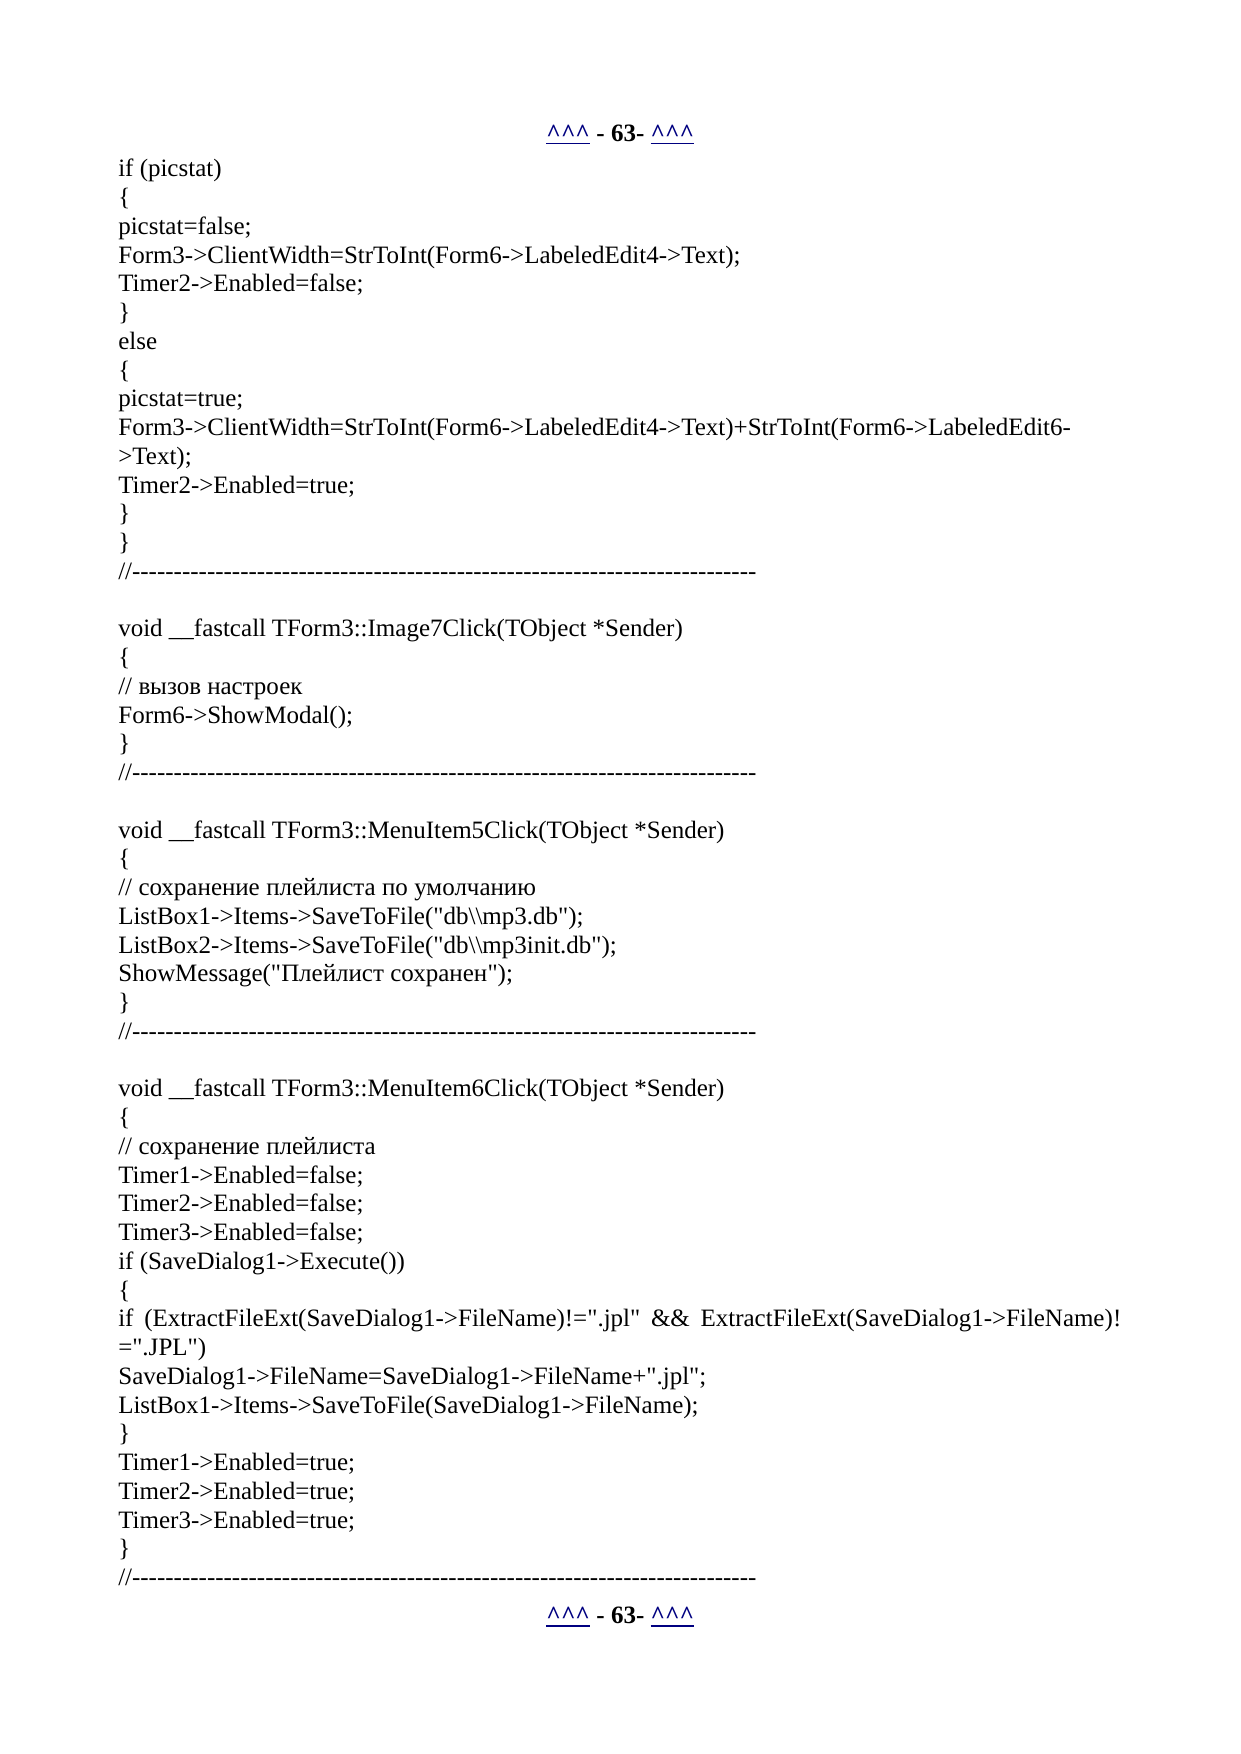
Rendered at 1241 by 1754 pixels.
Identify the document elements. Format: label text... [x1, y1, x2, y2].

text Form6->ShowModal(); [118, 700, 1122, 728]
text Timer3->Enabled=true; [118, 1505, 1122, 1533]
text Timer1->Enabled=false; [118, 1160, 1122, 1188]
text Form3->ClientWidth=StrToInt(Form6->LabeledEdit4->Text)+StrToInt(Form6->LabeledEdit6->Text); [118, 412, 1122, 470]
text //--------------------------------------------------------------------------- [118, 1016, 1122, 1045]
text { [118, 642, 1122, 671]
text } [118, 987, 1122, 1016]
text ListBox1->Items->SaveToFile(SaveDialog1->FileName); [118, 1390, 1122, 1418]
text Timer2->Enabled=false; [118, 268, 1122, 297]
text { [118, 1102, 1122, 1131]
text } [118, 527, 1122, 556]
text // вызов настроек [118, 671, 1122, 700]
text ListBox1->Items->SaveToFile("db\\mp3.db"); [118, 901, 1122, 930]
text } [118, 297, 1122, 326]
text ListBox2->Items->SaveToFile("db\\mp3init.db"); [118, 930, 1122, 958]
text { [118, 182, 1122, 211]
text // сохранение плейлиста [118, 1131, 1122, 1160]
text void __fastcall TForm3::Image7Click(TObject *Sender) [118, 613, 1122, 642]
text Form3->ClientWidth=StrToInt(Form6->LabeledEdit4->Text); [118, 240, 1122, 268]
text else [118, 326, 1122, 355]
text Timer1->Enabled=true; [118, 1447, 1122, 1476]
text picstat=true; [118, 383, 1122, 412]
text } [118, 1533, 1122, 1562]
text //--------------------------------------------------------------------------- [118, 757, 1122, 786]
text void __fastcall TForm3::MenuItem5Click(TObject *Sender) [118, 815, 1122, 843]
text if (ExtractFileExt(SaveDialog1->FileName)!=".jpl" && ExtractFileExt(SaveDialog1->FileName)!=".JPL") [118, 1303, 1122, 1361]
text if (SaveDialog1->Execute()) [118, 1246, 1122, 1275]
text Timer3->Enabled=false; [118, 1217, 1122, 1246]
text picstat=false; [118, 211, 1122, 240]
text if (picstat) [118, 153, 1122, 182]
text } [118, 1418, 1122, 1447]
text Timer2->Enabled=true; [118, 1476, 1122, 1505]
text //--------------------------------------------------------------------------- [118, 1562, 1122, 1591]
text { [118, 1275, 1122, 1303]
text { [118, 355, 1122, 383]
text Timer2->Enabled=true; [118, 470, 1122, 498]
text ShowMessage("Плейлист сохранен"); [118, 958, 1122, 987]
text //--------------------------------------------------------------------------- [118, 556, 1122, 585]
text { [118, 843, 1122, 872]
text } [118, 498, 1122, 527]
text SaveDialog1->FileName=SaveDialog1->FileName+".jpl"; [118, 1361, 1122, 1390]
text void __fastcall TForm3::MenuItem6Click(TObject *Sender) [118, 1073, 1122, 1102]
text // сохранение плейлиста по умолчанию [118, 872, 1122, 901]
text Timer2->Enabled=false; [118, 1188, 1122, 1217]
text } [118, 728, 1122, 757]
